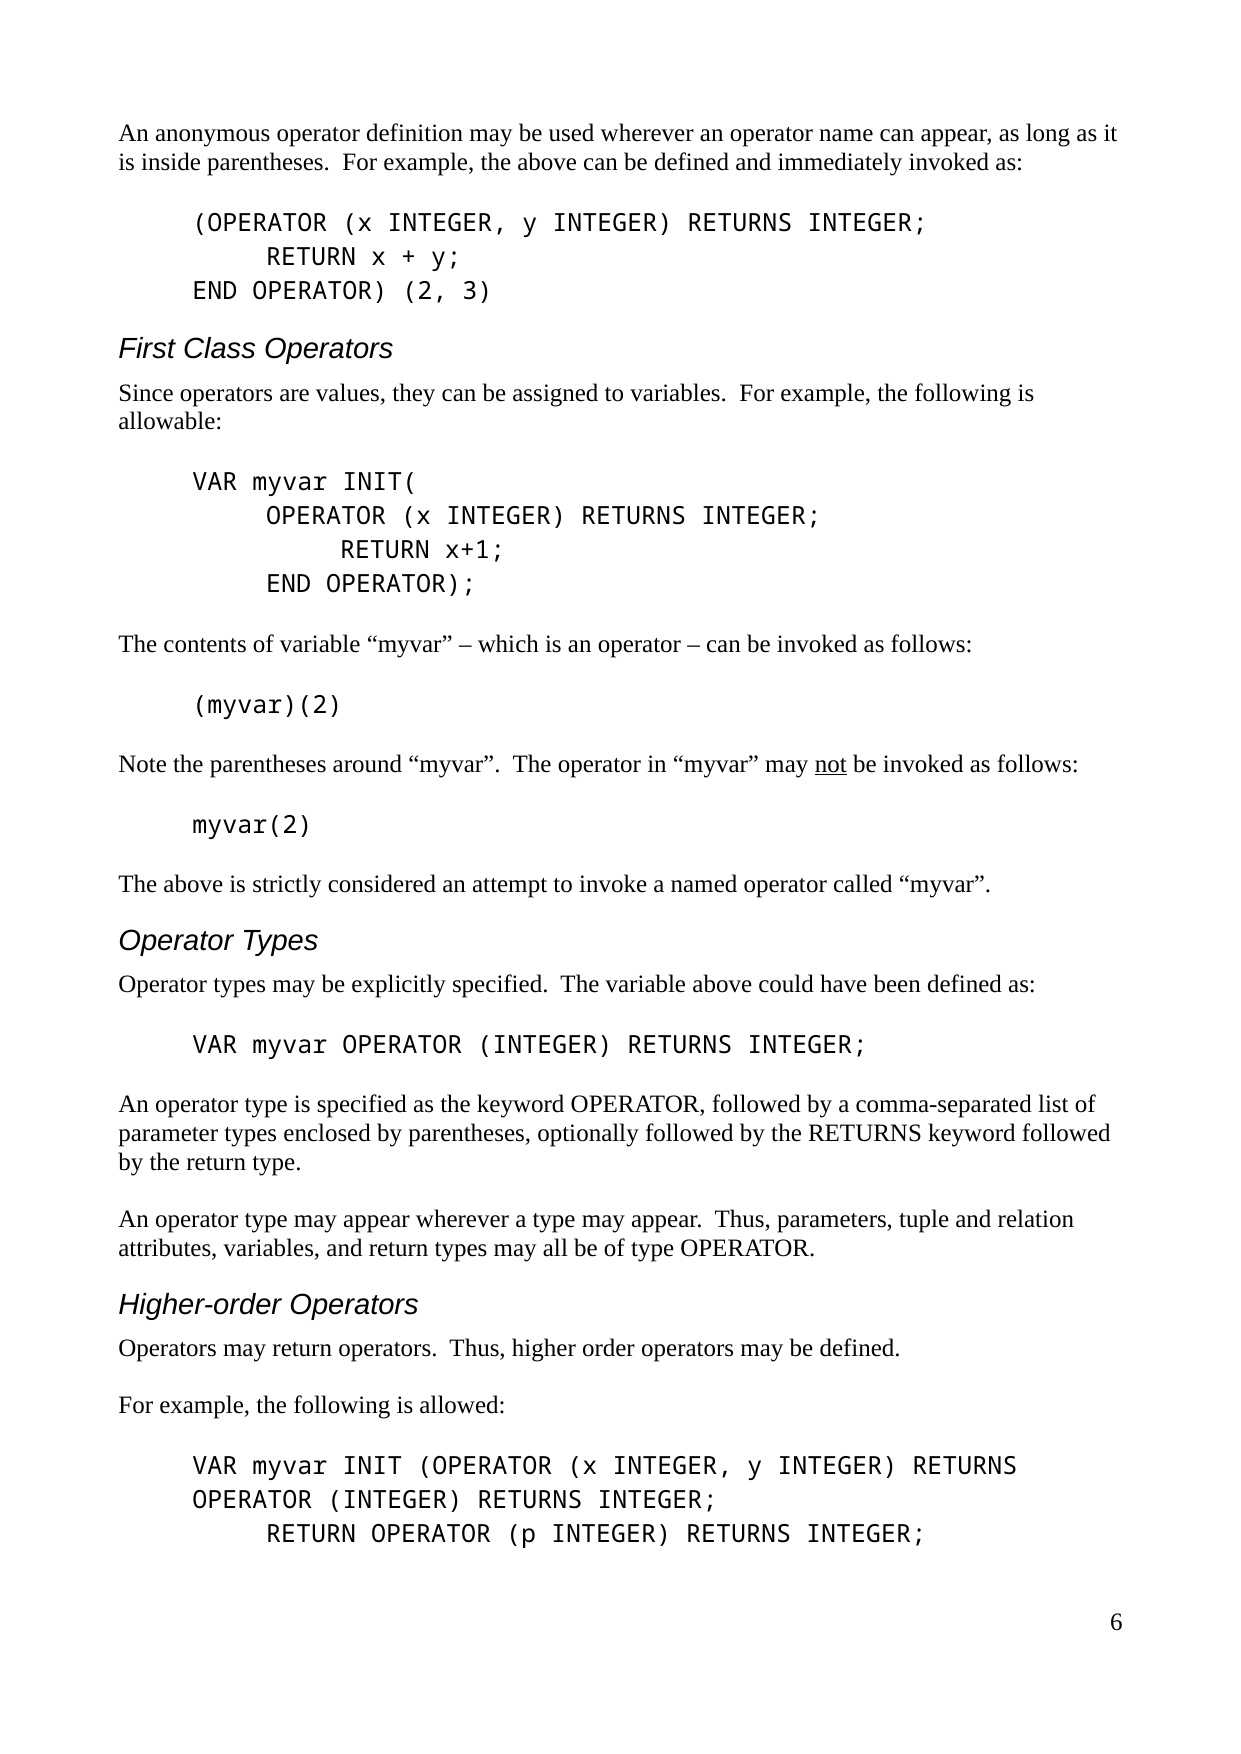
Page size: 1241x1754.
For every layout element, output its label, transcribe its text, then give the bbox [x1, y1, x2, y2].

text END OPERATOR) (2, 3) [192, 272, 1122, 307]
text Note the parentheses around “myvar”. The operator in “myvar” may not be invoked as follows: [118, 749, 1122, 778]
text (OPERATOR (x INTEGER, y INTEGER) RETURNS INTEGER; [192, 204, 1122, 238]
text VAR myvar OPERATOR (INTEGER) RETURNS INTEGER; [192, 1027, 1122, 1061]
subtitle Operator Types [118, 923, 1122, 957]
subtitle First Class Operators [118, 332, 1122, 365]
text The contents of variable “myvar” – which is an operator – can be invoked as follows: [118, 629, 1122, 658]
text VAR myvar INIT( [192, 464, 1122, 498]
text The above is strictly considered an attempt to invoke a named operator called “myvar”. [118, 869, 1122, 898]
text (myvar)(2) [118, 686, 1122, 721]
text For example, the following is allowed: [118, 1390, 1122, 1419]
text An operator type is specified as the keyword OPERATOR, followed by a comma-separated list of parameter types enclosed by parentheses, optionally followed by the RETURNS keyword followed by the return type. [118, 1089, 1122, 1176]
text VAR myvar INIT (OPERATOR (x INTEGER, y INTEGER) RETURNS OPERATOR (INTEGER) RETURNS INTEGER; [192, 1448, 1122, 1516]
subtitle Higher-order Operators [118, 1287, 1122, 1320]
text myvar(2) [118, 806, 1122, 841]
text OPERATOR (x INTEGER) RETURNS INTEGER; [192, 498, 1122, 532]
text RETURN x+1; [192, 532, 1122, 566]
text END OPERATOR); [192, 566, 1122, 600]
text Operator types may be explicitly specified. The variable above could have been defined as: [118, 969, 1122, 998]
text An anonymous operator definition may be used wherever an operator name can appear, as long as it is inside parentheses. For example, the above can be defined and immediately invoked as: [118, 118, 1122, 176]
text Since operators are values, they can be assigned to variables. For example, the following is allowable: [118, 378, 1122, 435]
text Operators may return operators. Thus, higher order operators may be defined. [118, 1333, 1122, 1362]
text RETURN OPERATOR (p INTEGER) RETURNS INTEGER; [118, 1516, 1122, 1550]
text RETURN x + y; [192, 238, 1122, 272]
text An operator type may appear wherever a type may appear. Thus, parameters, tuple and relation attributes, variables, and return types may all be of type OPERATOR. [118, 1204, 1122, 1262]
